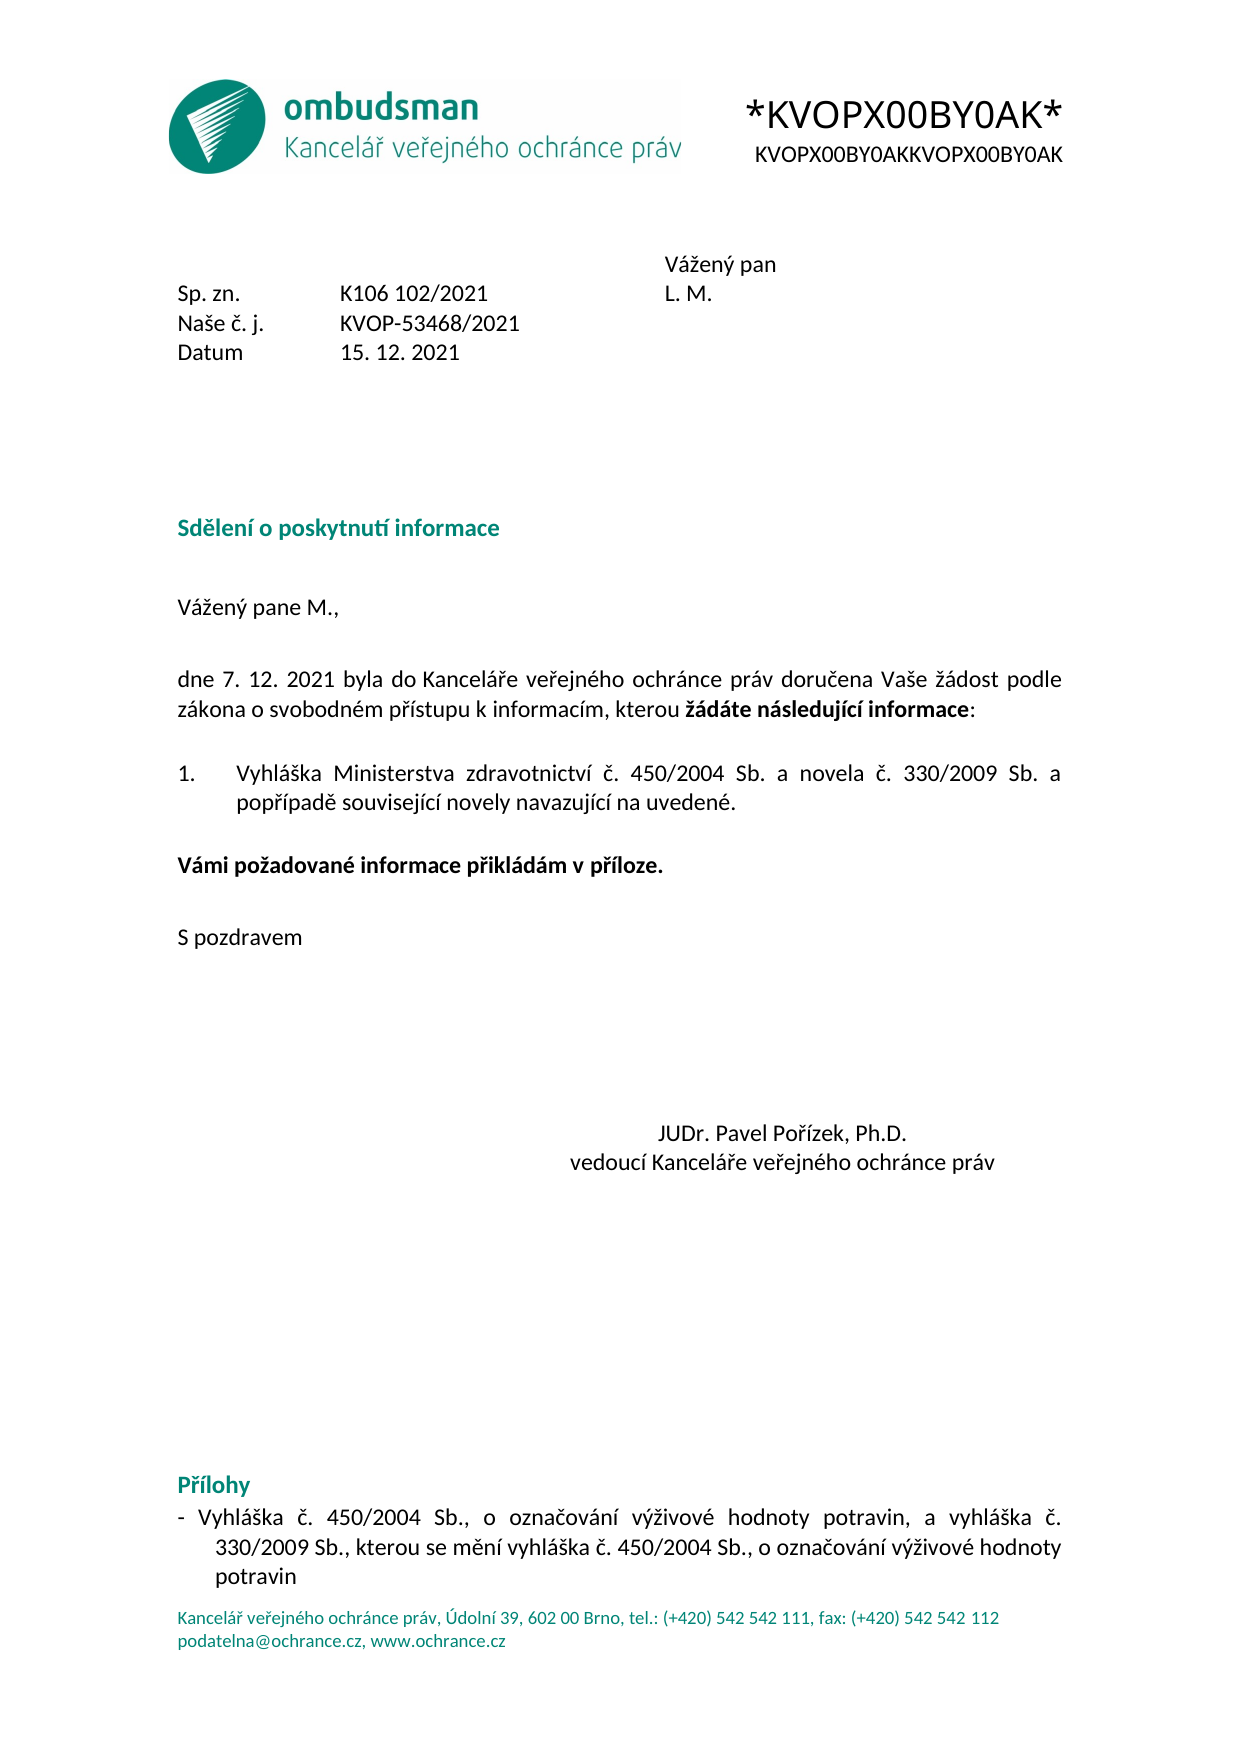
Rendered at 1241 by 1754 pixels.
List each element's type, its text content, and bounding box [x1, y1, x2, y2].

text dne 7. 12. 2021 byla do Kanceláře veřejného ochránce práv doručena Vaše žádost podle zákona o svobodném přístupu k informacím, kterou žádáte následující informace: [177, 664, 1063, 724]
subtitle Přílohy [177, 1469, 1063, 1499]
table_header K106 102/2021 KVOP-53468/2021 15. 12. 2021 [340, 220, 664, 513]
text - Vyhláška č. 450/2004 Sb., o označování výživové hodnoty potravin, a vyhláška č. 330/2009 Sb., kterou se mění vyhláška č. 450/2004 Sb., o označování výživové hodnoty potravin [177, 1502, 1063, 1590]
subtitle Sdělení o poskytnutí informace [177, 513, 1063, 543]
text Vámi požadované informace přikládám v příloze. [177, 850, 1063, 879]
text JUDr. Pavel Pořízek, Ph.D. [502, 1118, 1063, 1147]
table_header Vážený pan L. M. [665, 220, 1085, 513]
table_header Sp. zn. Naše č. j. Datum [177, 220, 340, 513]
text vedoucí Kanceláře veřejného ochránce práv [502, 1147, 1063, 1176]
text Vážený pane M., [177, 592, 1063, 621]
list Vyhláška Ministerstva zdravotnictví č. 450/2004 Sb. a novela č. 330/2009 Sb. a popřípadě související novely navazující na uvedené. [177, 758, 1063, 817]
text S pozdravem [177, 922, 1063, 951]
